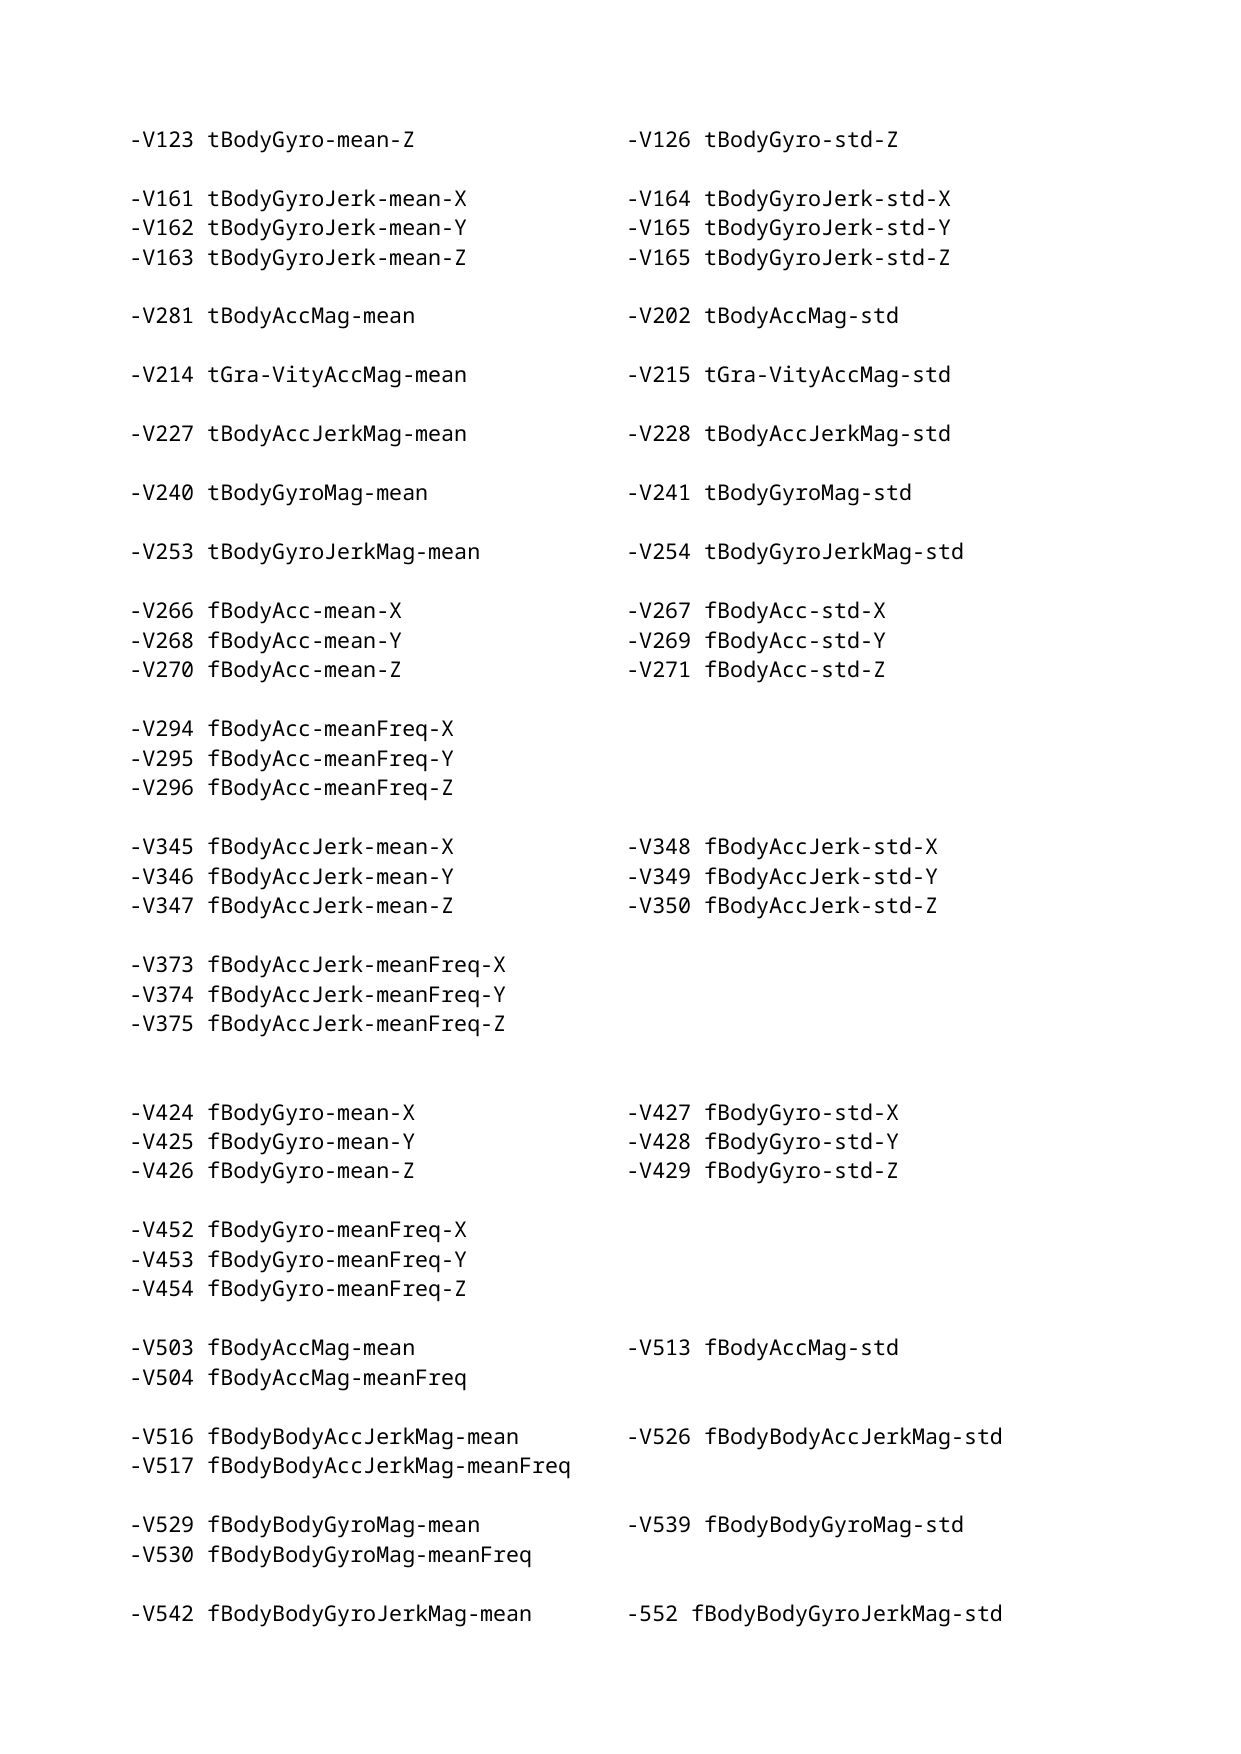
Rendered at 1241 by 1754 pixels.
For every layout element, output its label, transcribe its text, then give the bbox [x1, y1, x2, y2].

table_header -V126 tBodyGyro-std-Z -V164 tBodyGyroJerk-std-X -V165 tBodyGyroJerk-std-Y -V165 tBodyGyroJerk-std-Z -V202 tBodyAccMag-std -V215 tGra-VityAccMag-std -V228 tBodyAccJerkMag-std -V241 tBodyGyroMag-std -V254 tBodyGyroJerkMag-std -V267 fBodyAcc-std-X -V269 fBodyAcc-std-Y -V271 fBodyAcc-std-Z -V348 fBodyAccJerk-std-X -V349 fBodyAccJerk-std-Y -V350 fBodyAccJerk-std-Z -V427 fBodyGyro-std-X -V428 fBodyGyro-std-Y -V429 fBodyGyro-std-Z -V513 fBodyAccMag-std -V526 fBodyBodyAccJerkMag-std -V539 fBodyBodyGyroMag-std -552 fBodyBodyGyroJerkMag-std [621, 119, 1136, 1633]
table_header -V123 tBodyGyro-mean-Z -V161 tBodyGyroJerk-mean-X -V162 tBodyGyroJerk-mean-Y -V163 tBodyGyroJerk-mean-Z -V281 tBodyAccMag-mean -V214 tGra-VityAccMag-mean -V227 tBodyAccJerkMag-mean -V240 tBodyGyroMag-mean -V253 tBodyGyroJerkMag-mean -V266 fBodyAcc-mean-X -V268 fBodyAcc-mean-Y -V270 fBodyAcc-mean-Z -V294 fBodyAcc-meanFreq-X -V295 fBodyAcc-meanFreq-Y -V296 fBodyAcc-meanFreq-Z -V345 fBodyAccJerk-mean-X -V346 fBodyAccJerk-mean-Y -V347 fBodyAccJerk-mean-Z -V373 fBodyAccJerk-meanFreq-X -V374 fBodyAccJerk-meanFreq-Y -V375 fBodyAccJerk-meanFreq-Z -V424 fBodyGyro-mean-X -V425 fBodyGyro-mean-Y -V426 fBodyGyro-mean-Z -V452 fBodyGyro-meanFreq-X -V453 fBodyGyro-meanFreq-Y -V454 fBodyGyro-meanFreq-Z -V503 fBodyAccMag-mean -V504 fBodyAccMag-meanFreq -V516 fBodyBodyAccJerkMag-mean -V517 fBodyBodyAccJerkMag-meanFreq -V529 fBodyBodyGyroMag-mean -V530 fBodyBodyGyroMag-meanFreq -V542 fBodyBodyGyroJerkMag-mean [124, 119, 620, 1633]
